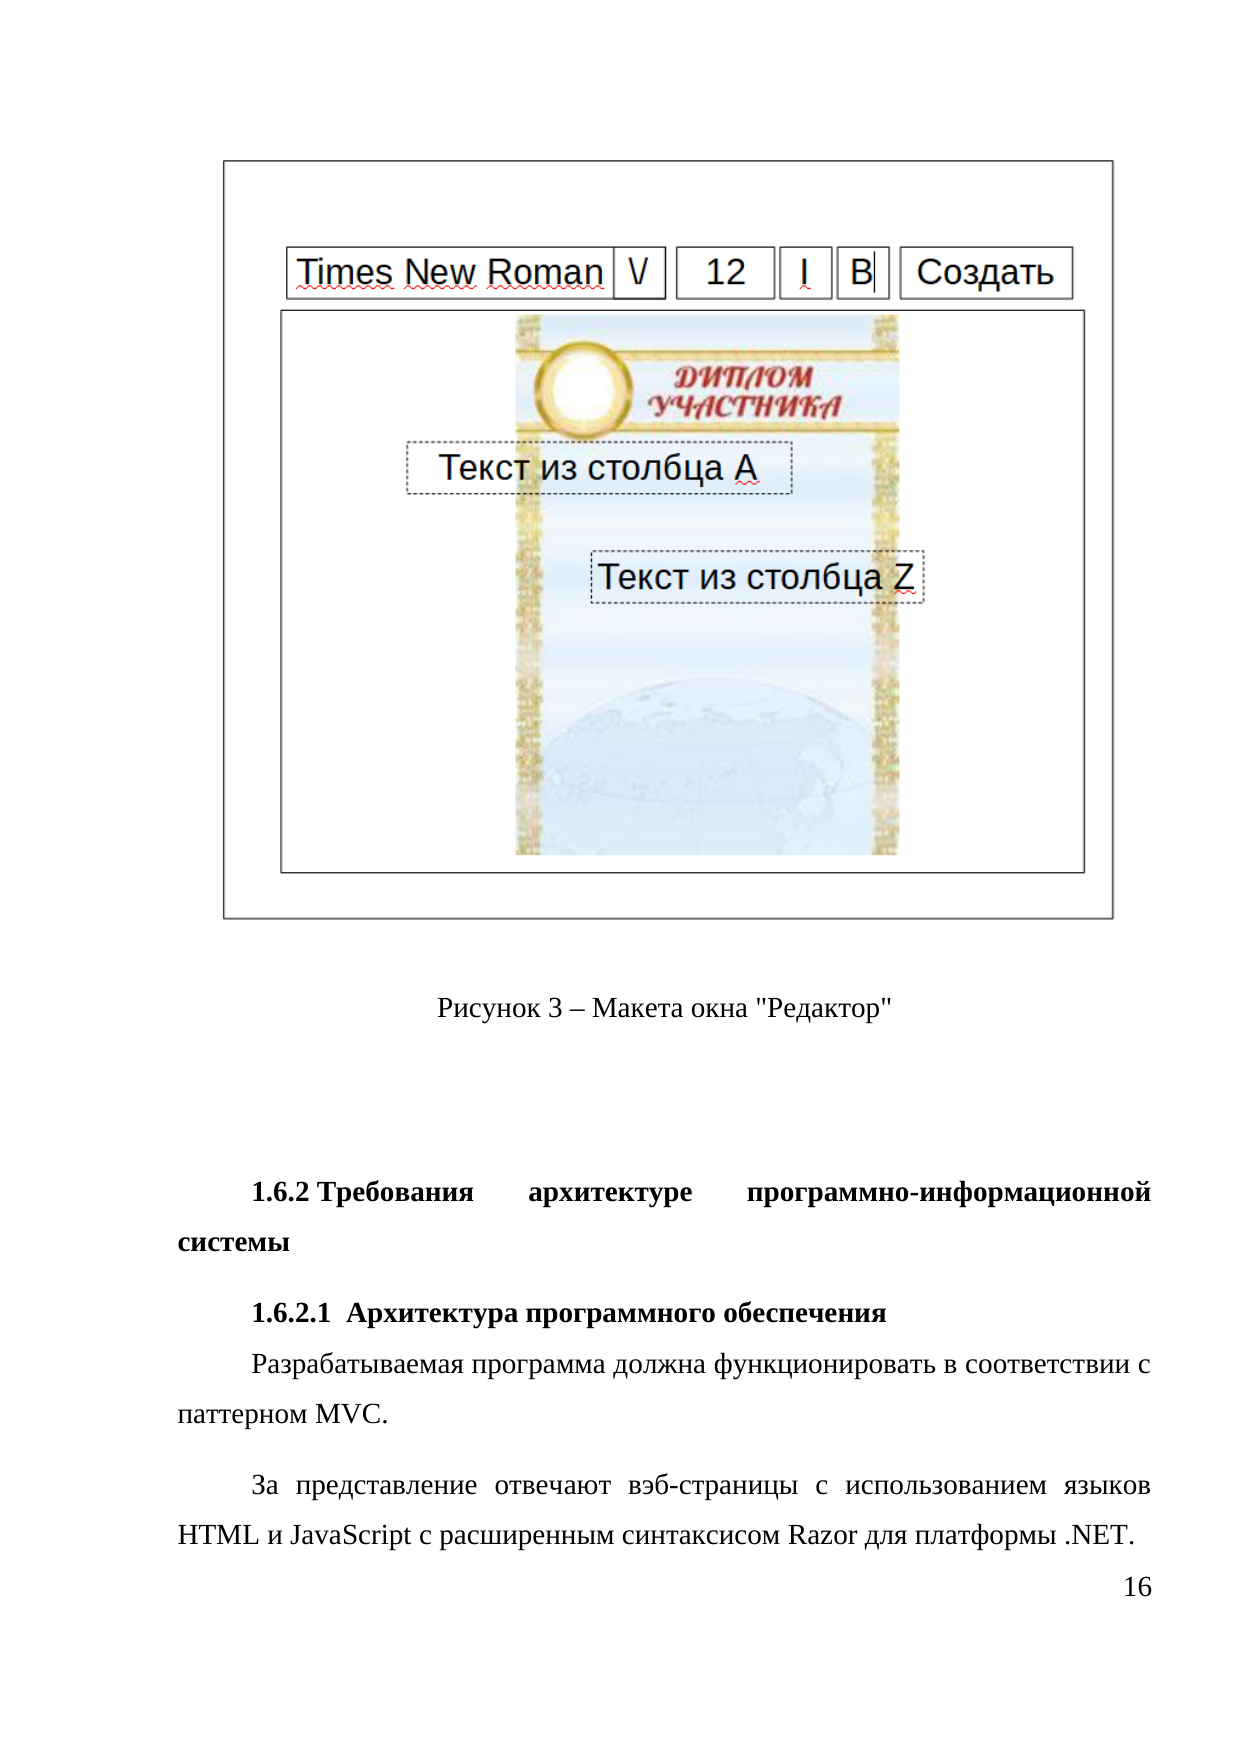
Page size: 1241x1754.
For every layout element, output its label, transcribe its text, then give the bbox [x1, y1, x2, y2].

text За представление отвечают вэб-страницы с использованием языков HTML и JavaScript с расширенным синтаксисом Razor для платформы .NET. [177, 1467, 1152, 1551]
subtitle Требования архитектуре программно-информационной системы [177, 1174, 1152, 1258]
subtitle Архитектура программного обеспечения [177, 1295, 1152, 1329]
text Рисунок 3 – Макета окна "Редактор" [177, 967, 1152, 1023]
picture [177, 130, 1152, 967]
text Разрабатываемая программа должна функционировать в соответствии с паттерном MVC. [177, 1346, 1152, 1429]
